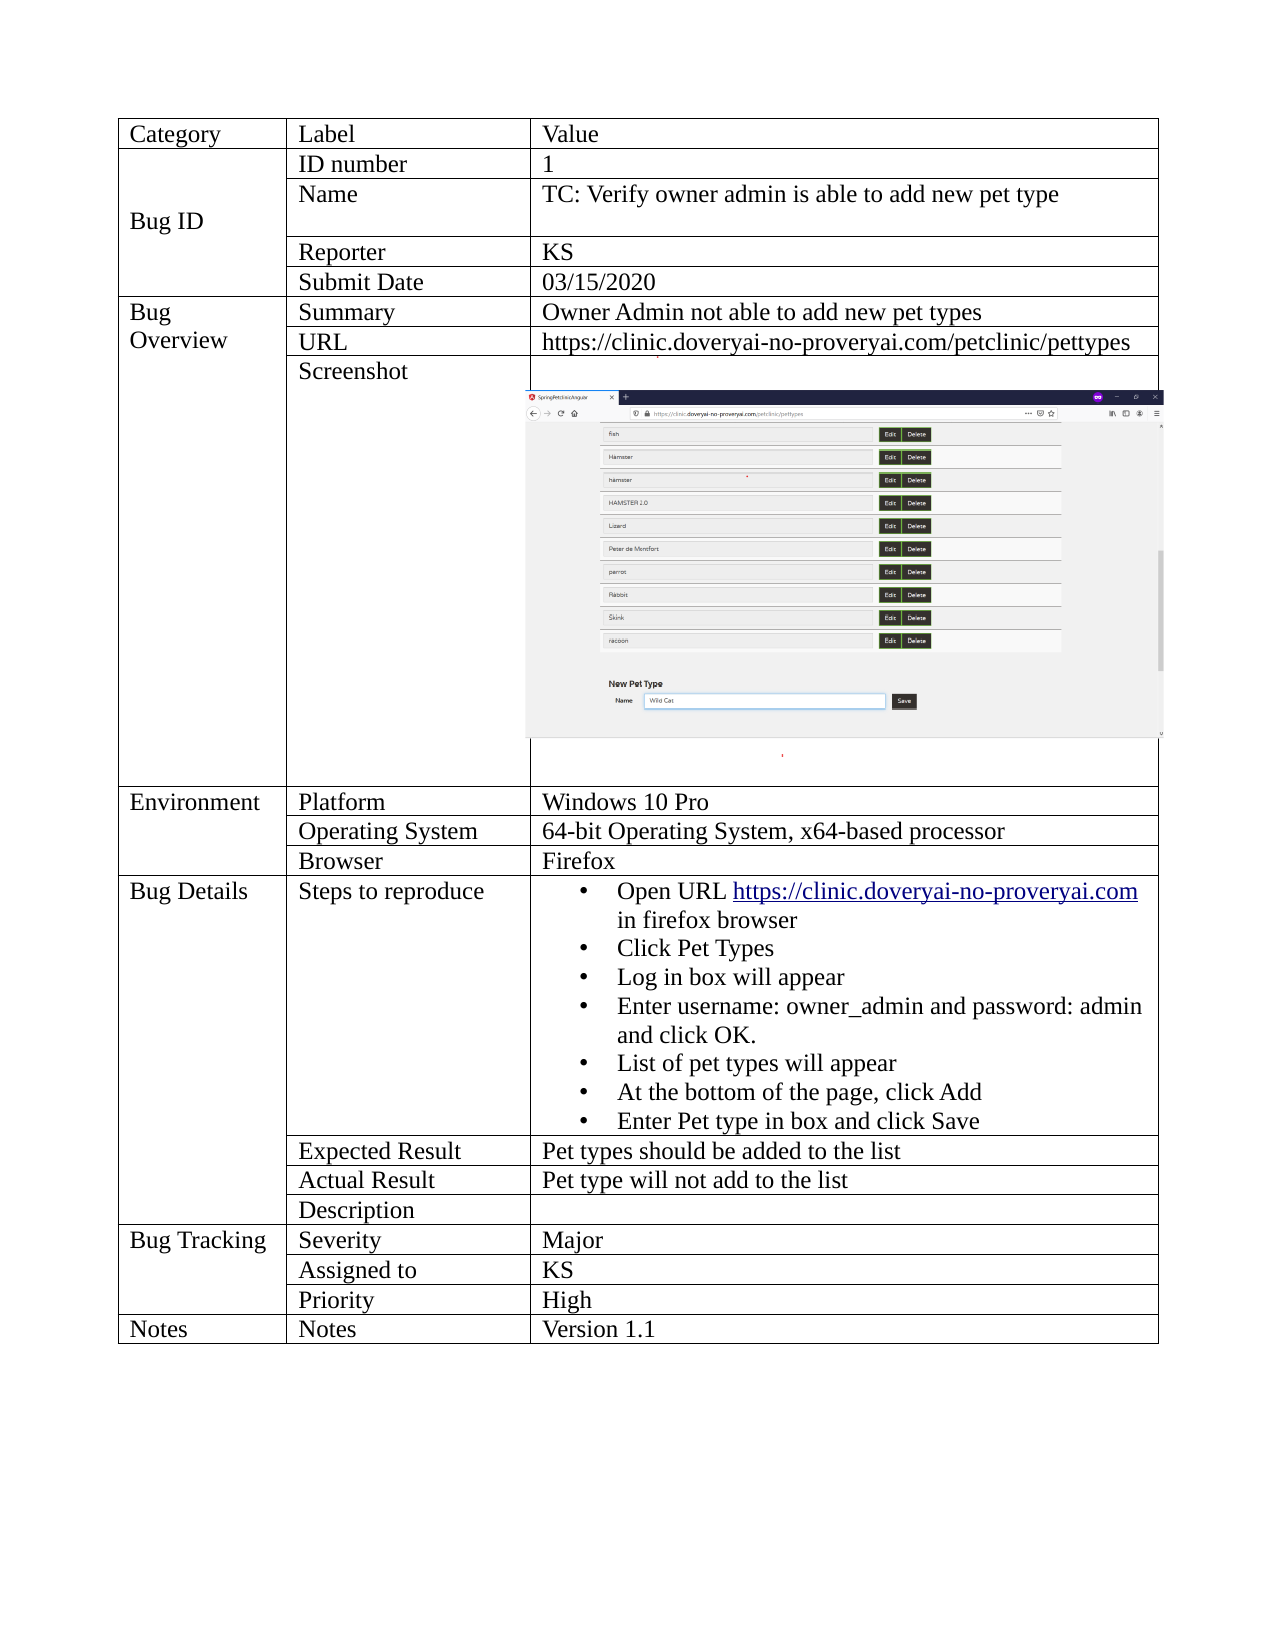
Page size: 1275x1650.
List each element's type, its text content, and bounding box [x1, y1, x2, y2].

table_cell Windows 10 Pro [531, 787, 1158, 815]
table_cell 03/15/2020 [531, 267, 1158, 296]
table_cell High [531, 1285, 1158, 1313]
table_header Label [287, 119, 530, 148]
table_cell Reporter [287, 237, 530, 266]
table_cell ID number [287, 149, 530, 178]
table_cell 1 [531, 149, 1158, 178]
table_cell Expected Result [287, 1136, 530, 1164]
table_header Value [531, 119, 1158, 148]
table_cell Screenshot [287, 356, 530, 786]
table_cell Priority [287, 1285, 530, 1313]
table_header Category [119, 119, 286, 148]
table_cell Pet types should be added to the list [531, 1136, 1158, 1164]
table_cell Operating System [287, 816, 530, 845]
table_cell Bug Details [119, 876, 286, 1224]
table_cell TC: Verify owner admin is able to add new pet type [531, 179, 1158, 236]
table_cell Notes [287, 1315, 530, 1343]
table_cell Name [287, 179, 530, 236]
table_cell Assigned to [287, 1255, 530, 1284]
table_cell Browser [287, 846, 530, 875]
picture [525, 356, 1164, 757]
table_cell Submit Date [287, 267, 530, 296]
table_cell [531, 757, 1158, 786]
table_cell Bug Tracking [119, 1225, 286, 1313]
table_cell 64-bit Operating System, x64-based processor [531, 816, 1158, 845]
table_cell Major [531, 1225, 1158, 1254]
table_cell Owner Admin not able to add new pet types [531, 297, 1158, 326]
table_cell Firefox [531, 846, 1158, 875]
table_cell Summary [287, 297, 530, 326]
table_cell Steps to reproduce [287, 876, 530, 1135]
table_cell Actual Result [287, 1166, 530, 1194]
table_cell Environment [119, 787, 286, 875]
table_cell Pet type will not add to the list [531, 1166, 1158, 1194]
table_cell [531, 1195, 1158, 1224]
table_cell Open URL https://clinic.doveryai-no-proveryai.com in firefox browser Click Pet Types Log in box will appear Enter username: owner_admin and password: admin and click OK. List of pet types will appear At the bottom of the page, click Add Enter Pet type in box and click Save [531, 876, 1158, 1135]
table_cell KS [531, 1255, 1158, 1284]
table_cell URL [287, 327, 530, 355]
table_cell Version 1.1 [531, 1315, 1158, 1343]
table_cell Severity [287, 1225, 530, 1254]
table_cell https://clinic.doveryai-no-proveryai.com/petclinic/pettypes [531, 327, 1158, 355]
table_cell Bug Overview [119, 297, 286, 786]
table_cell Description [287, 1195, 530, 1224]
table_cell Bug ID [119, 149, 286, 296]
table_cell KS [531, 237, 1158, 266]
table_cell Notes [119, 1315, 286, 1343]
table_cell Platform [287, 787, 530, 815]
